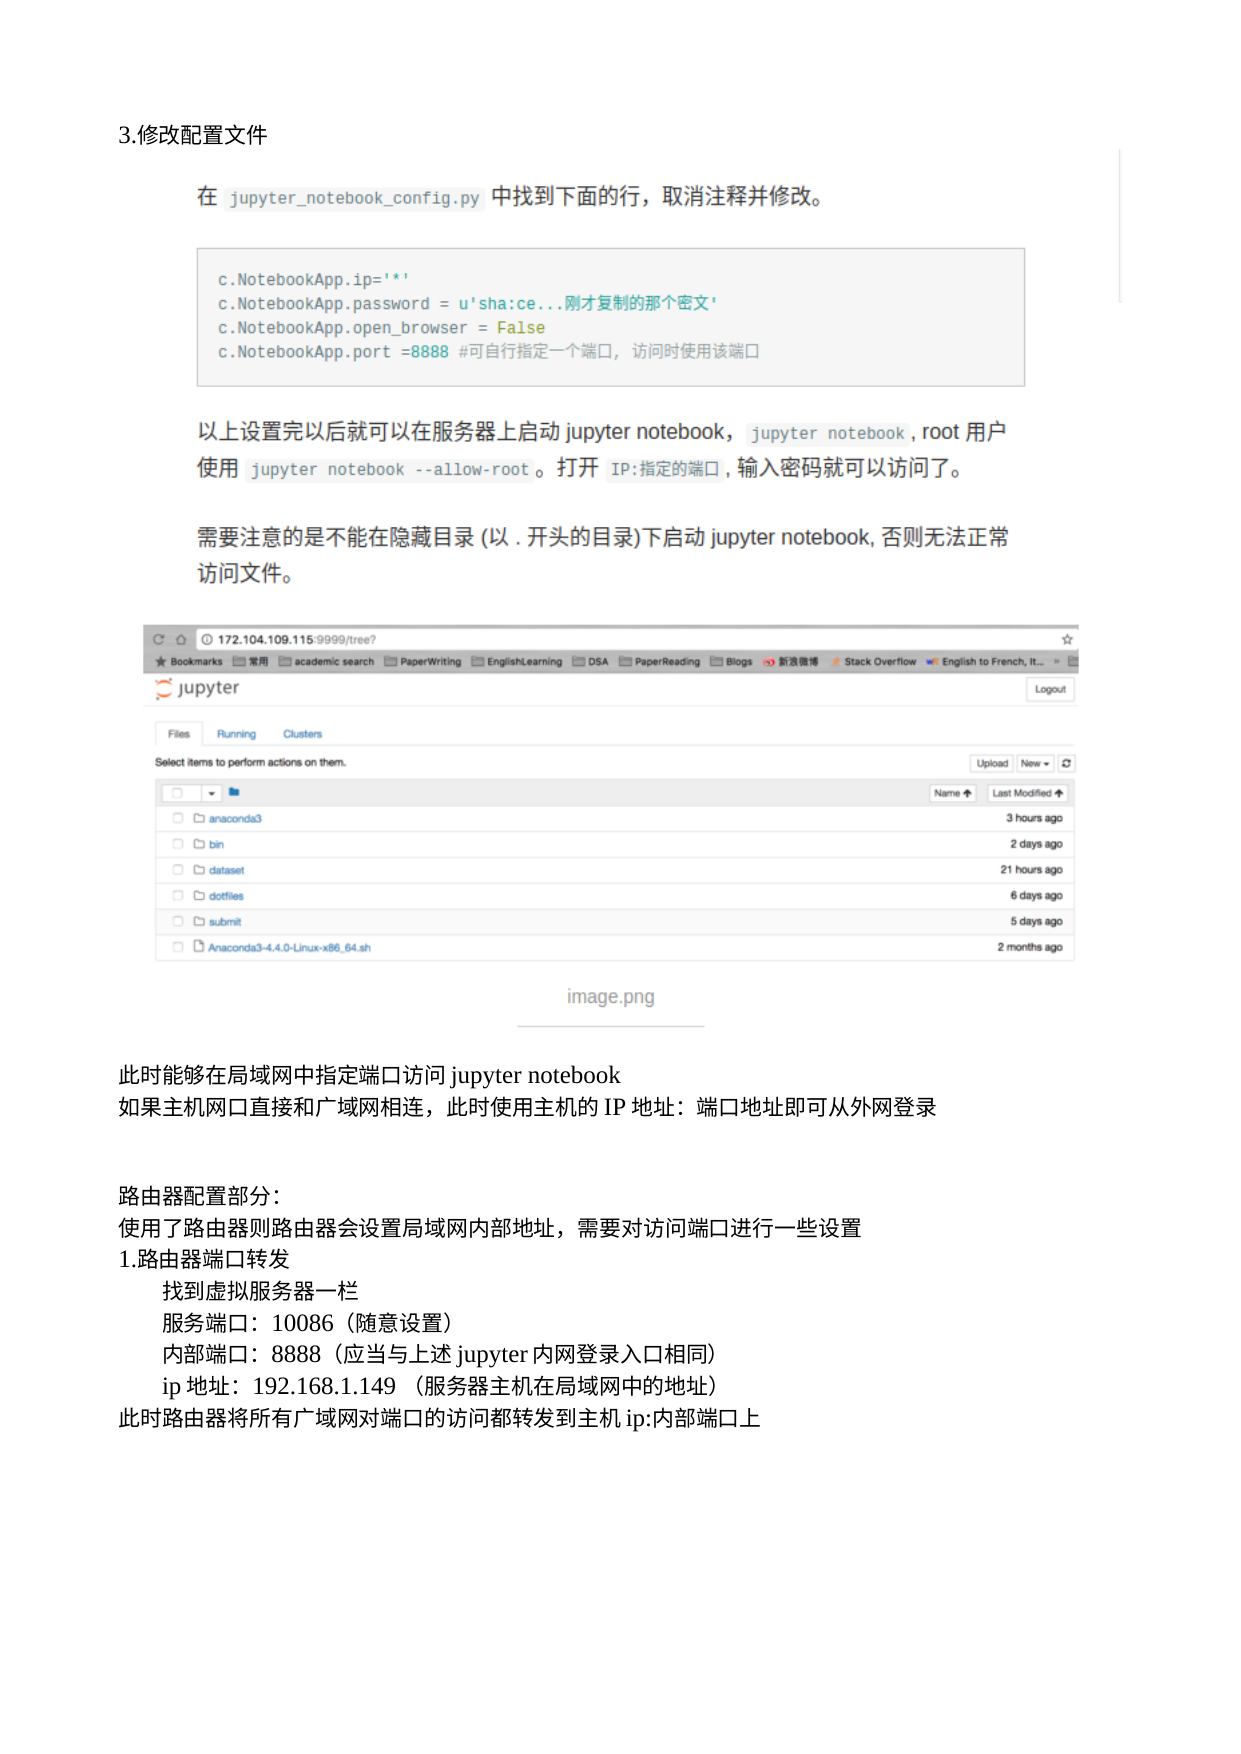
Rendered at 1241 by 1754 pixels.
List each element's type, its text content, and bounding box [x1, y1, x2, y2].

text 路由器配置部分： [118, 1179, 1122, 1211]
text 如果主机网口直接和广域网相连，此时使用主机的IP地址：端口地址即可从外网登录 [118, 1090, 1122, 1122]
text 3.修改配置文件 [118, 118, 1122, 149]
text 此时路由器将所有广域网对端口的访问都转发到主机ip:内部端口上 [118, 1401, 1122, 1432]
text 此时能够在局域网中指定端口访问jupyter notebook [118, 1058, 1122, 1090]
picture [118, 149, 1123, 1030]
text 1.路由器端口转发 [118, 1242, 1122, 1274]
text 服务端口：10086（随意设置） [118, 1306, 1122, 1337]
text 找到虚拟服务器一栏 [118, 1274, 1122, 1306]
text 使用了路由器则路由器会设置局域网内部地址，需要对访问端口进行一些设置 [118, 1211, 1122, 1242]
text 内部端口：8888（应当与上述jupyter内网登录入口相同） [118, 1337, 1122, 1369]
text ip地址：192.168.1.149 （服务器主机在局域网中的地址） [118, 1369, 1122, 1401]
